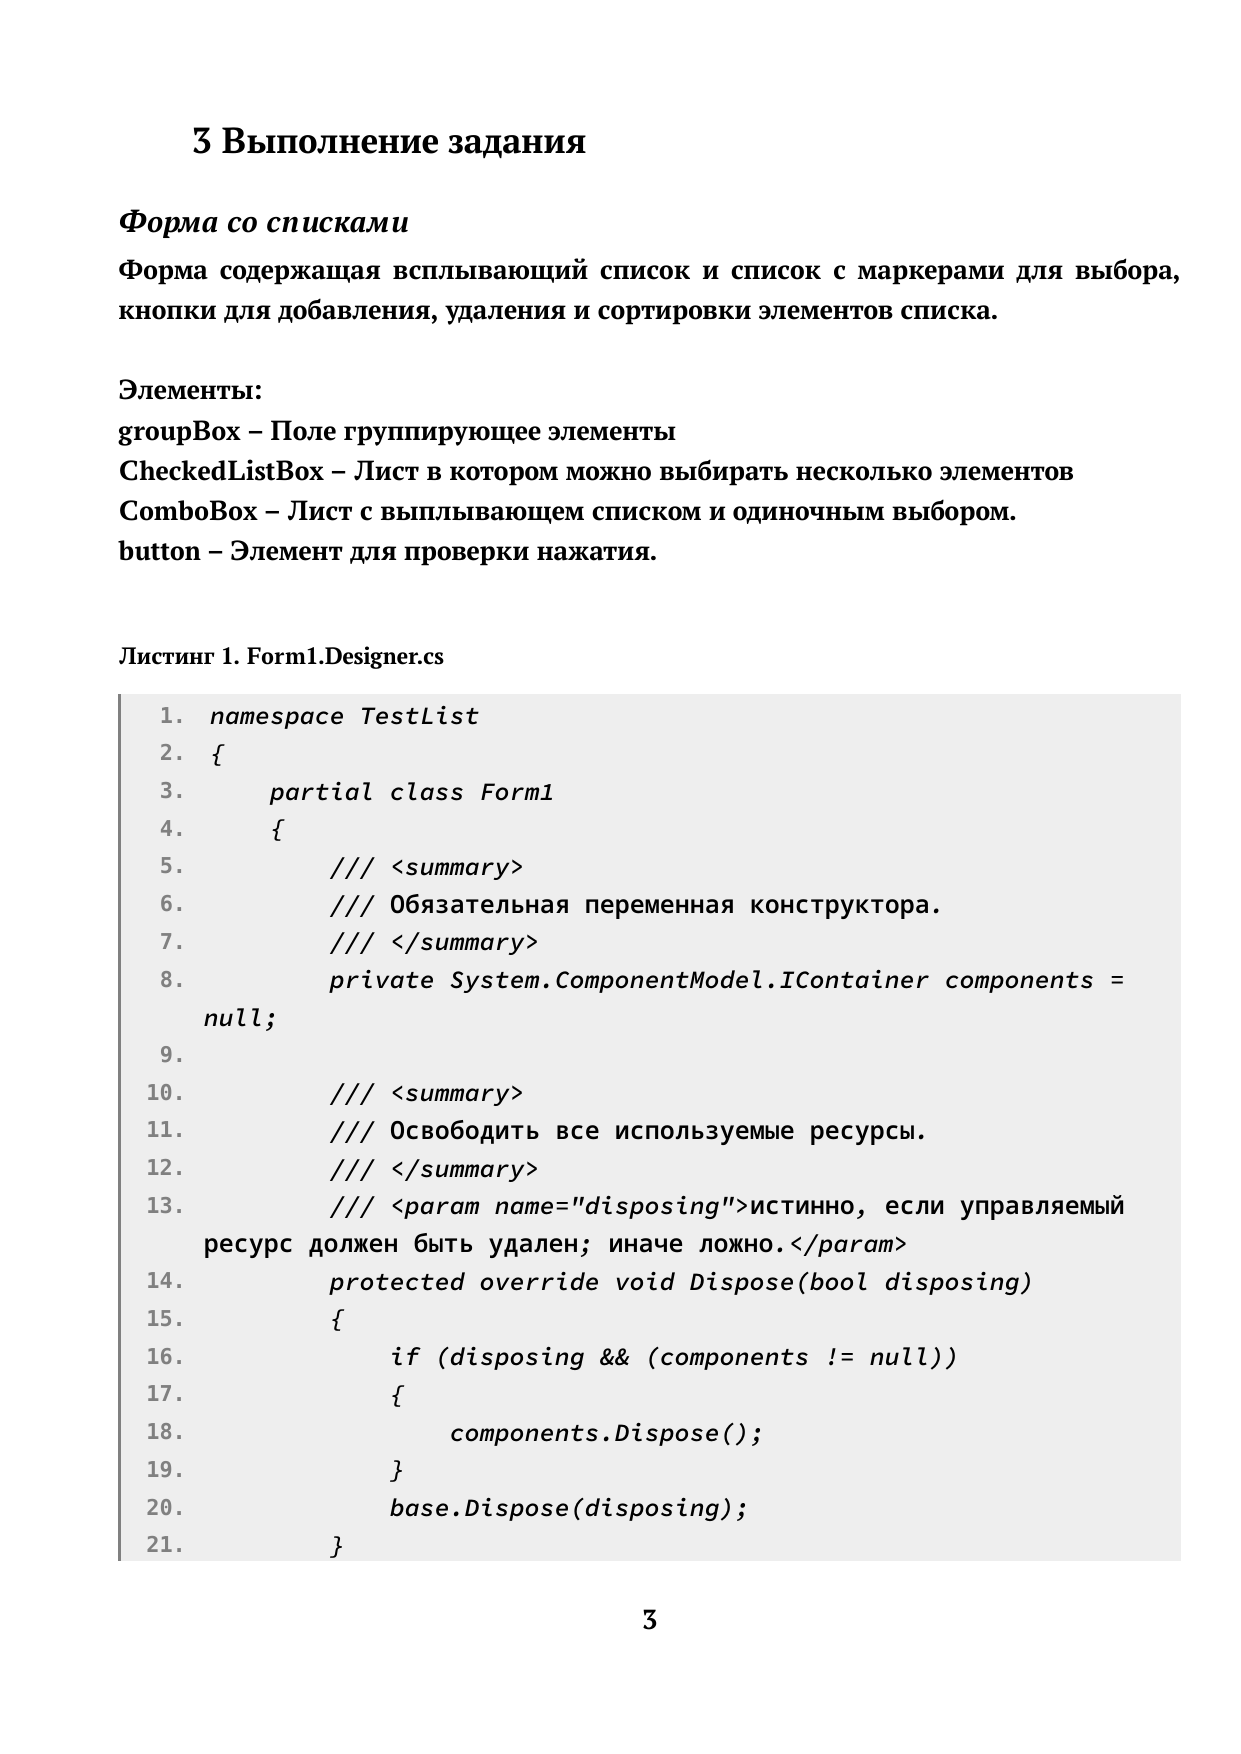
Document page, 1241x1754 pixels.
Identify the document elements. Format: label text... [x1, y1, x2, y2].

list /// Обязательная переменная конструктора. [121, 882, 1181, 920]
text ComboBox – Лист с выплывающем списком и одиночным выбором. [118, 493, 1181, 527]
subtitle 3 Выполнение задания [192, 118, 1181, 162]
list /// <summary> [121, 1071, 1181, 1108]
list if (disposing && (components != null)) [121, 1335, 1181, 1372]
subtitle Форма со списками [118, 201, 1181, 239]
list /// <param name="disposing">истинно, если управляемый ресурс должен быть удален; иначе ложно.</param> [121, 1184, 1181, 1259]
list /// Освободить все используемые ресурсы. [121, 1109, 1181, 1146]
list protected override void Dispose(bool disposing) [121, 1259, 1181, 1297]
list partial class Form1 [121, 769, 1181, 807]
list { [121, 807, 1181, 844]
list /// <summary> [121, 845, 1181, 882]
list { [121, 1373, 1181, 1410]
text Форма содержащая всплывающий список и список с маркерами для выбора, кнопки для добавления, удаления и сортировки элементов списка. [118, 252, 1181, 326]
list base.Dispose(disposing); [121, 1486, 1181, 1523]
list /// </summary> [121, 1146, 1181, 1184]
list } [121, 1448, 1181, 1486]
list private System.ComponentModel.IContainer components = null; [121, 958, 1181, 1033]
list components.Dispose(); [121, 1410, 1181, 1448]
text groupBox – Поле группирующее элементы [118, 413, 1181, 446]
list namespace TestList [121, 694, 1181, 731]
list } [121, 1523, 1181, 1561]
text Листинг 1. Form1.Designer.cs [118, 641, 1181, 670]
text button – Элемент для проверки нажатия. [118, 533, 1181, 567]
list { [121, 1297, 1181, 1335]
text Элементы: [118, 372, 1181, 406]
list { [121, 732, 1181, 769]
text CheckedListBox – Лист в котором можно выбирать несколько элементов [118, 453, 1181, 486]
list /// </summary> [121, 920, 1181, 958]
